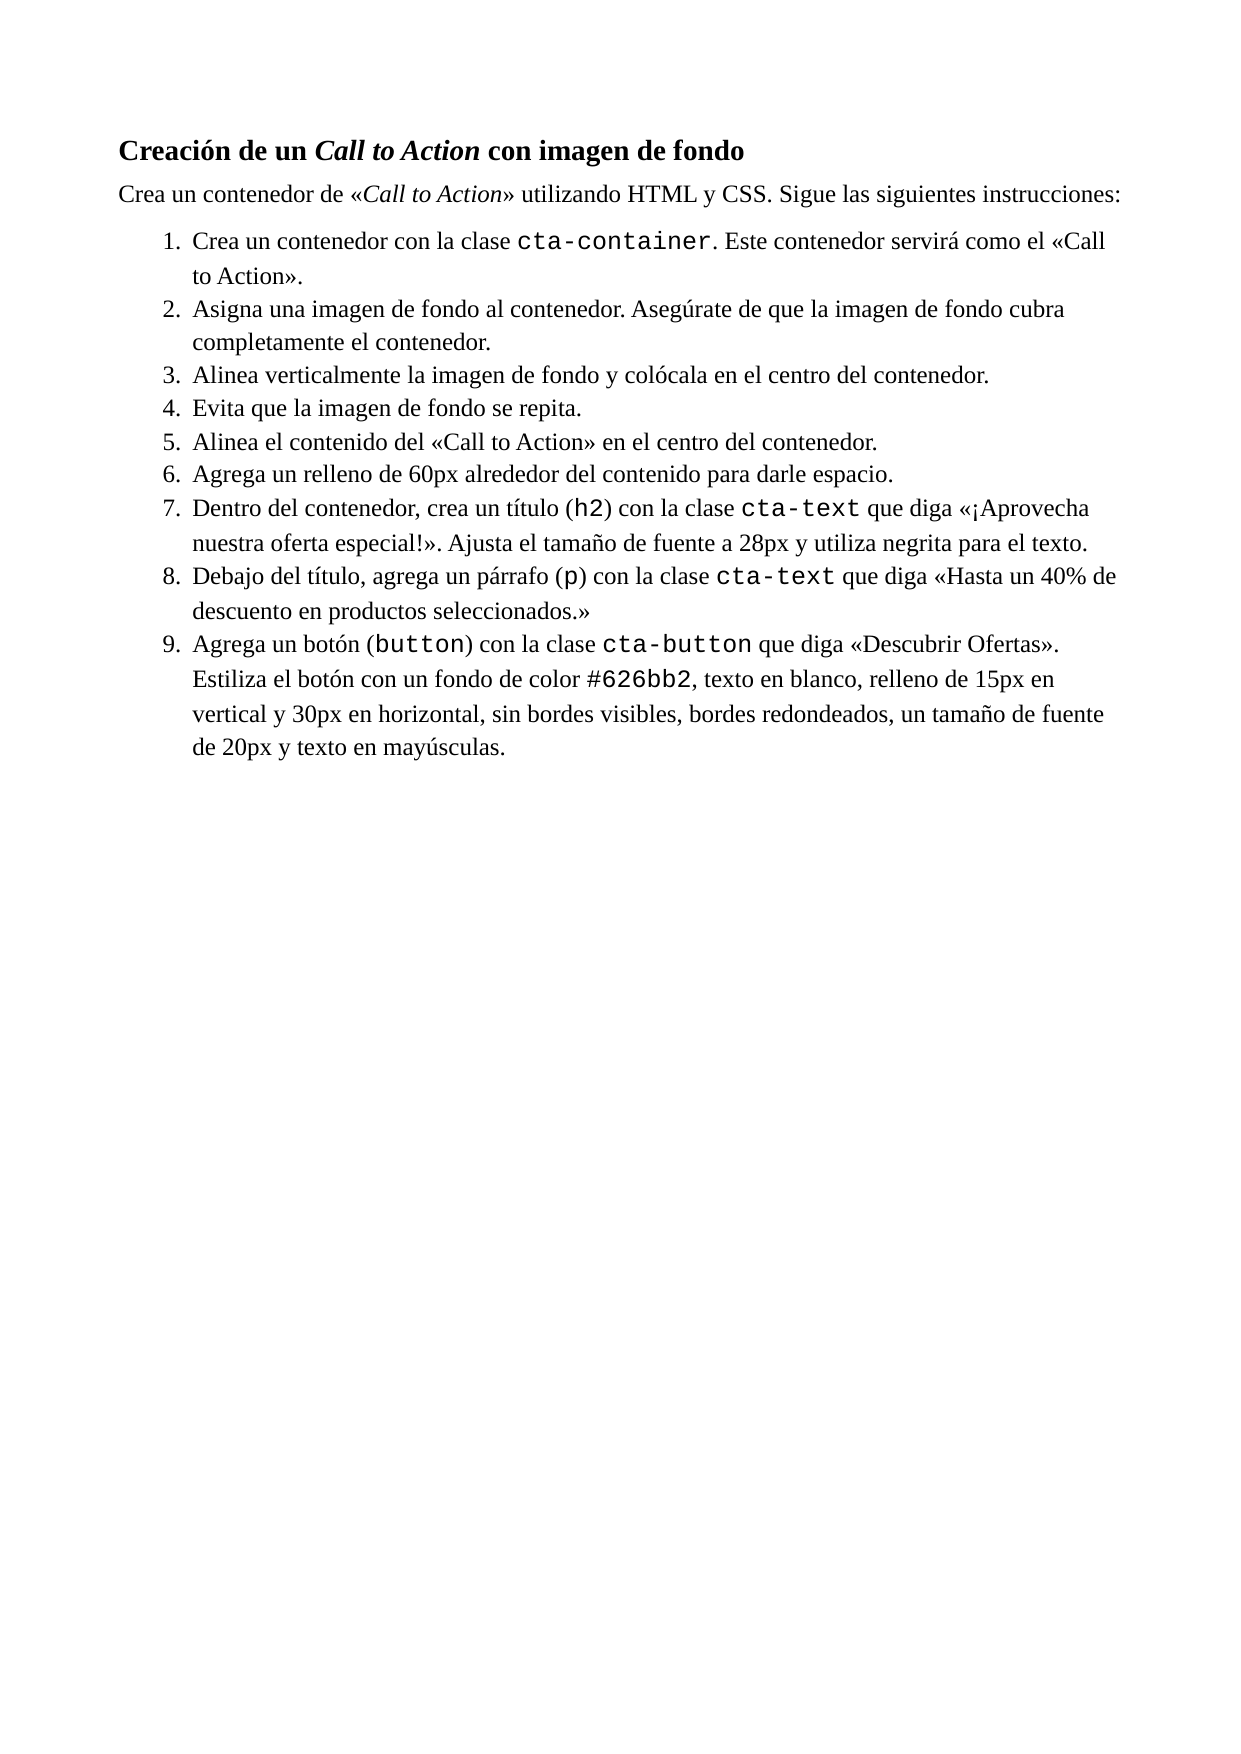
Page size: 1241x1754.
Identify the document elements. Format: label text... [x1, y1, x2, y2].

list Crea un contenedor con la clase cta-container. Este contenedor servirá como el «Call to Action». [162, 226, 1122, 290]
list Alinea verticalmente la imagen de fondo y colócala en el centro del contenedor. [162, 361, 1122, 389]
list Agrega un botón (button) con la clase cta-button que diga «Descubrir Ofertas». Estiliza el botón con un fondo de color #626bb2, texto en blanco, relleno de 15px en vertical y 30px en horizontal, sin bordes visibles, bordes redondeados, un tamaño de fuente de 20px y texto en mayúsculas. [162, 629, 1122, 761]
list Asigna una imagen de fondo al contenedor. Asegúrate de que la imagen de fondo cubra completamente el contenedor. [162, 294, 1122, 356]
subtitle Creación de un Call to Action con imagen de fondo [118, 133, 1122, 166]
list Alinea el contenido del «Call to Action» en el centro del contenedor. [162, 427, 1122, 455]
text Crea un contenedor de «Call to Action» utilizando HTML y CSS. Sigue las siguientes instrucciones: [118, 179, 1122, 207]
list Dentro del contenedor, crea un título (h2) con la clase cta-text que diga «¡Aprovecha nuestra oferta especial!». Ajusta el tamaño de fuente a 28px y utiliza negrita para el texto. [162, 493, 1122, 556]
list Evita que la imagen de fondo se repita. [162, 393, 1122, 422]
list Agrega un relleno de 60px alrededor del contenido para darle espacio. [162, 459, 1122, 488]
list Debajo del título, agrega un párrafo (p) con la clase cta-text que diga «Hasta un 40% de descuento en productos seleccionados.» [162, 561, 1122, 624]
